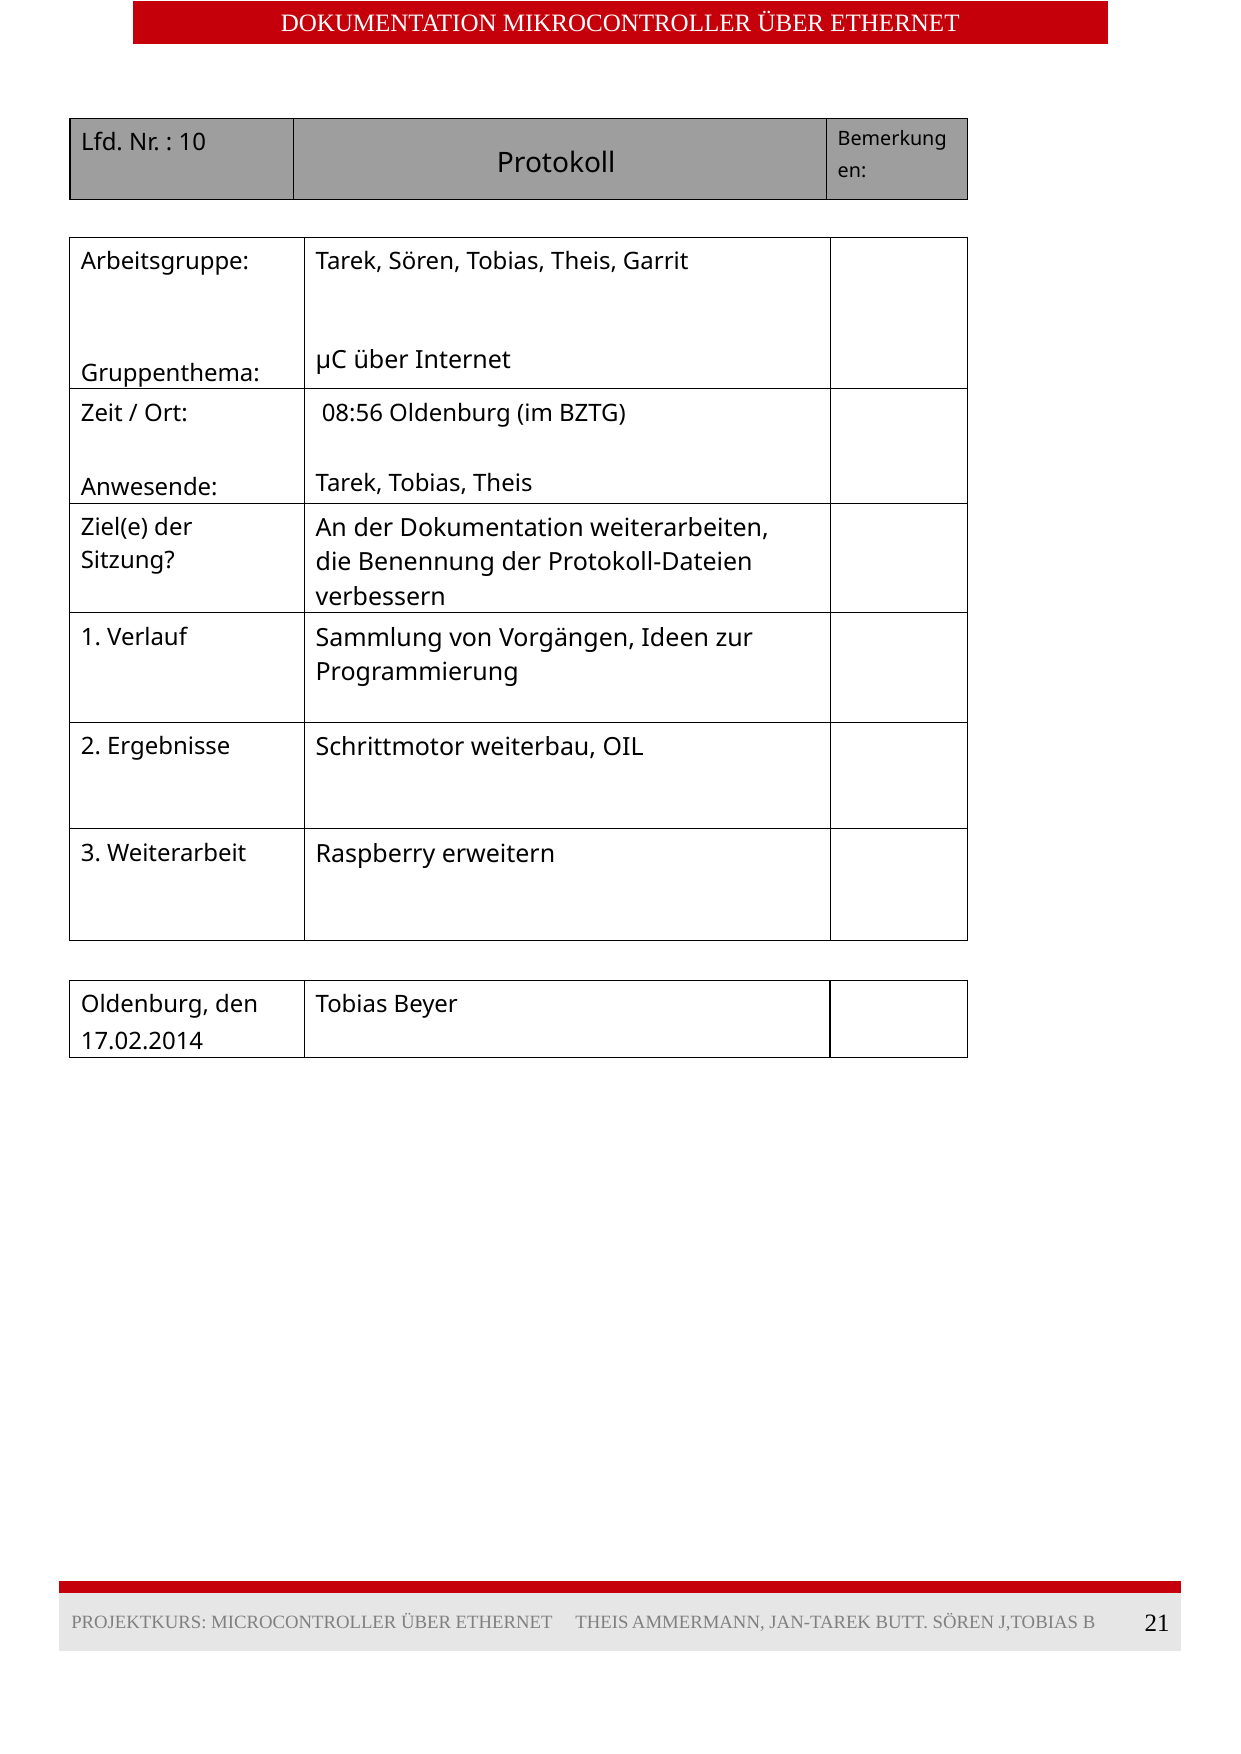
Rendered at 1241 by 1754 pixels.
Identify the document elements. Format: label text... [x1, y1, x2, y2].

table_cell 3. Weiterarbeit [70, 829, 304, 939]
table_cell 08:56 Oldenburg (im BZTG) Tarek, Tobias, Theis [305, 389, 830, 503]
table_cell [831, 613, 967, 722]
table_header [831, 981, 967, 1057]
table_cell [831, 504, 967, 612]
table_header Arbeitsgruppe: Gruppenthema: [70, 238, 304, 388]
table_cell Schrittmotor weiterbau, OIL [305, 723, 830, 828]
table_header Bemerkungen: [827, 119, 967, 199]
table_cell Raspberry erweitern [305, 829, 830, 939]
table_header Protokoll [294, 119, 826, 199]
table_header Lfd. Nr. : 10 [71, 119, 293, 199]
table_cell An der Dokumentation weiterarbeiten, die Benennung der Protokoll-Dateien verbessern [305, 504, 830, 612]
table_cell Ziel(e) der Sitzung? [70, 504, 304, 612]
table_cell 2. Ergebnisse [70, 723, 304, 828]
table_cell [831, 829, 967, 939]
table_cell 1. Verlauf [70, 613, 304, 722]
table_cell Sammlung von Vorgängen, Ideen zur Programmierung [305, 613, 830, 722]
table_cell [831, 389, 967, 503]
table_header Tobias Beyer [305, 981, 829, 1057]
table_header Tarek, Sören, Tobias, Theis, Garrit µC über Internet [305, 238, 830, 388]
table_header Oldenburg, den 17.02.2014 [70, 981, 304, 1057]
table_cell Zeit / Ort: Anwesende: [70, 389, 304, 503]
table_header [831, 238, 967, 388]
table_cell [831, 723, 967, 828]
